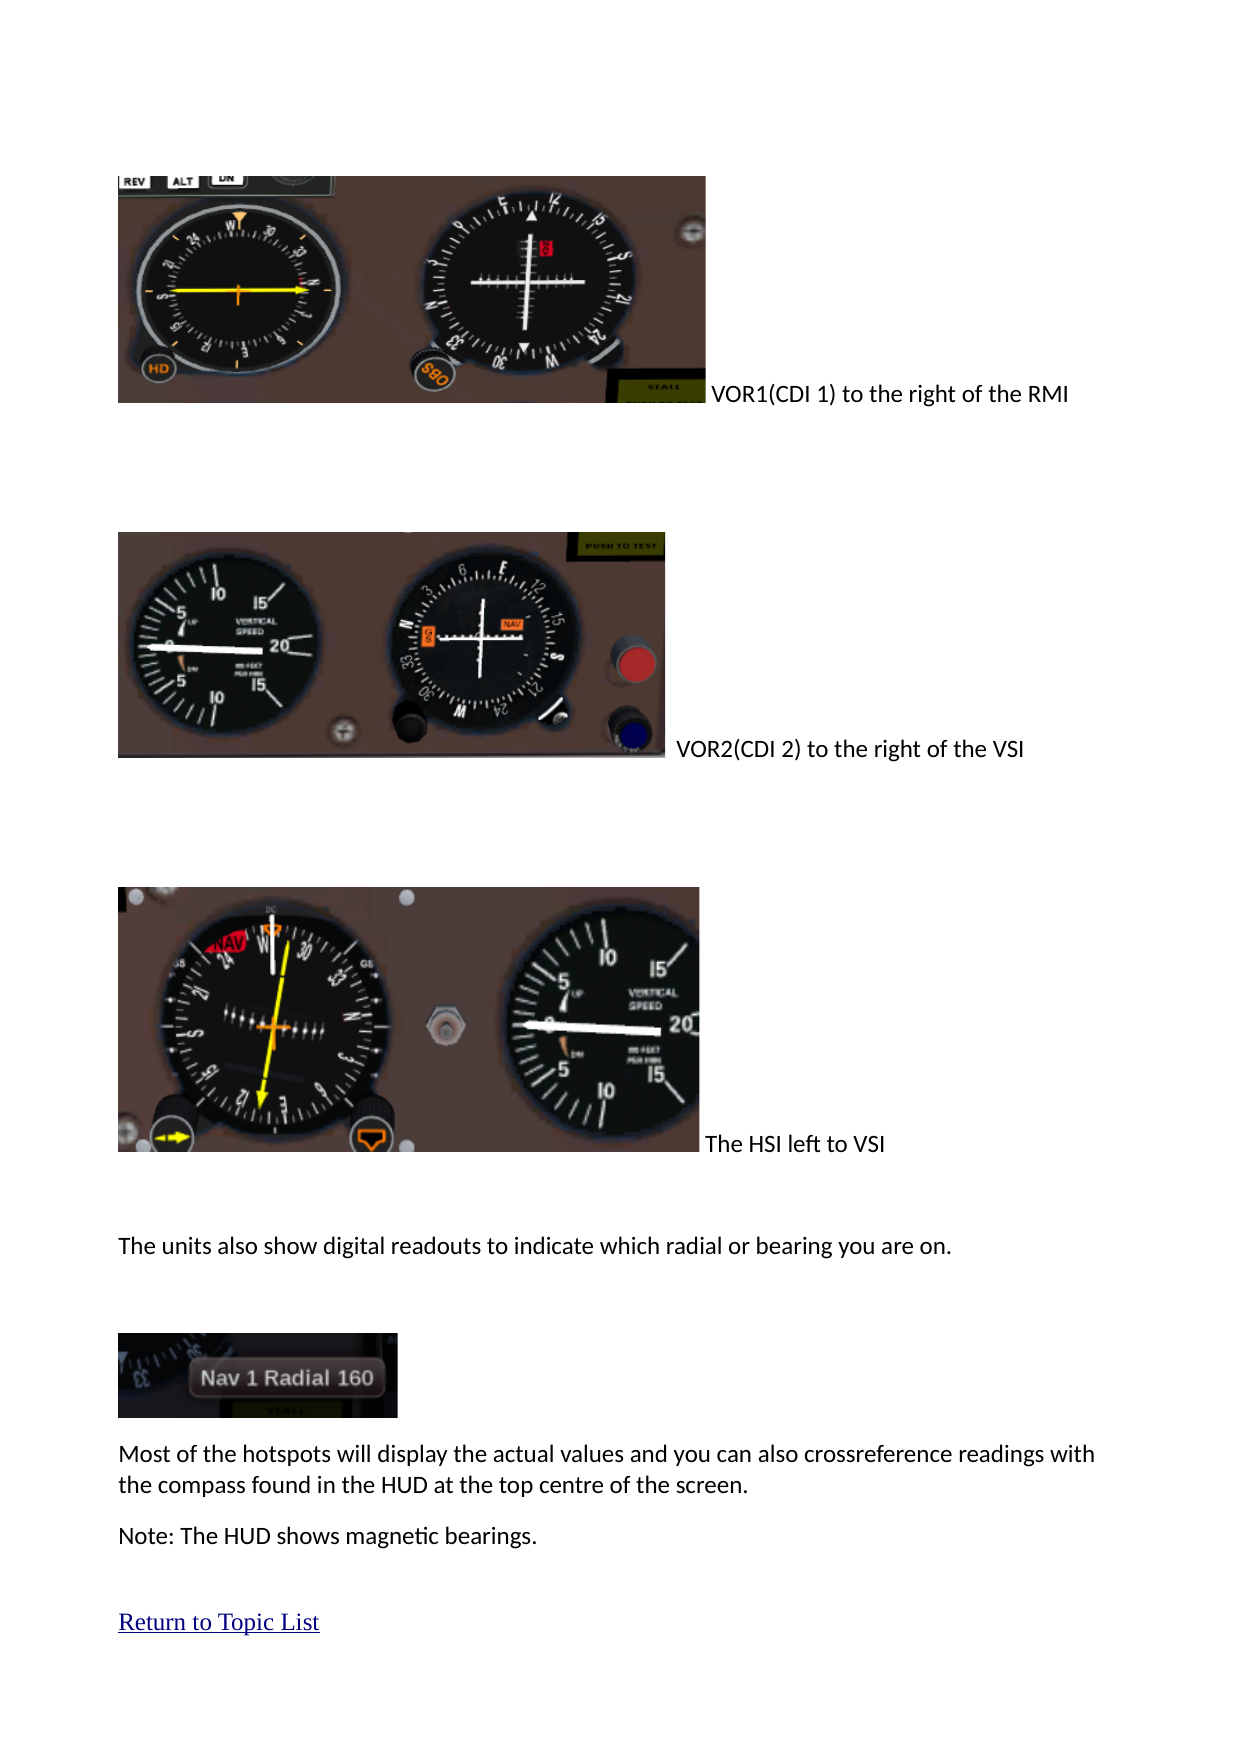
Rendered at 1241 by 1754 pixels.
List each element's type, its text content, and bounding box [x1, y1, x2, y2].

text Most of the hotspots will display the actual values and you can also crossreference readings with the compass found in the HUD at the top centre of the screen. [118, 1438, 1122, 1499]
text The units also show digital readouts to indicate which radial or bearing you are on. [118, 1230, 1122, 1261]
text Note: The HUD shows magnetic bearings. [118, 1520, 1122, 1551]
picture [118, 532, 665, 758]
text VOR1(CDI 1) to the right of the RMI [118, 176, 1122, 409]
picture [118, 176, 706, 403]
picture [118, 887, 700, 1152]
text The HSI left to VSI [118, 887, 1122, 1158]
text VOR2(CDI 2) to the right of the VSI [118, 533, 1122, 764]
